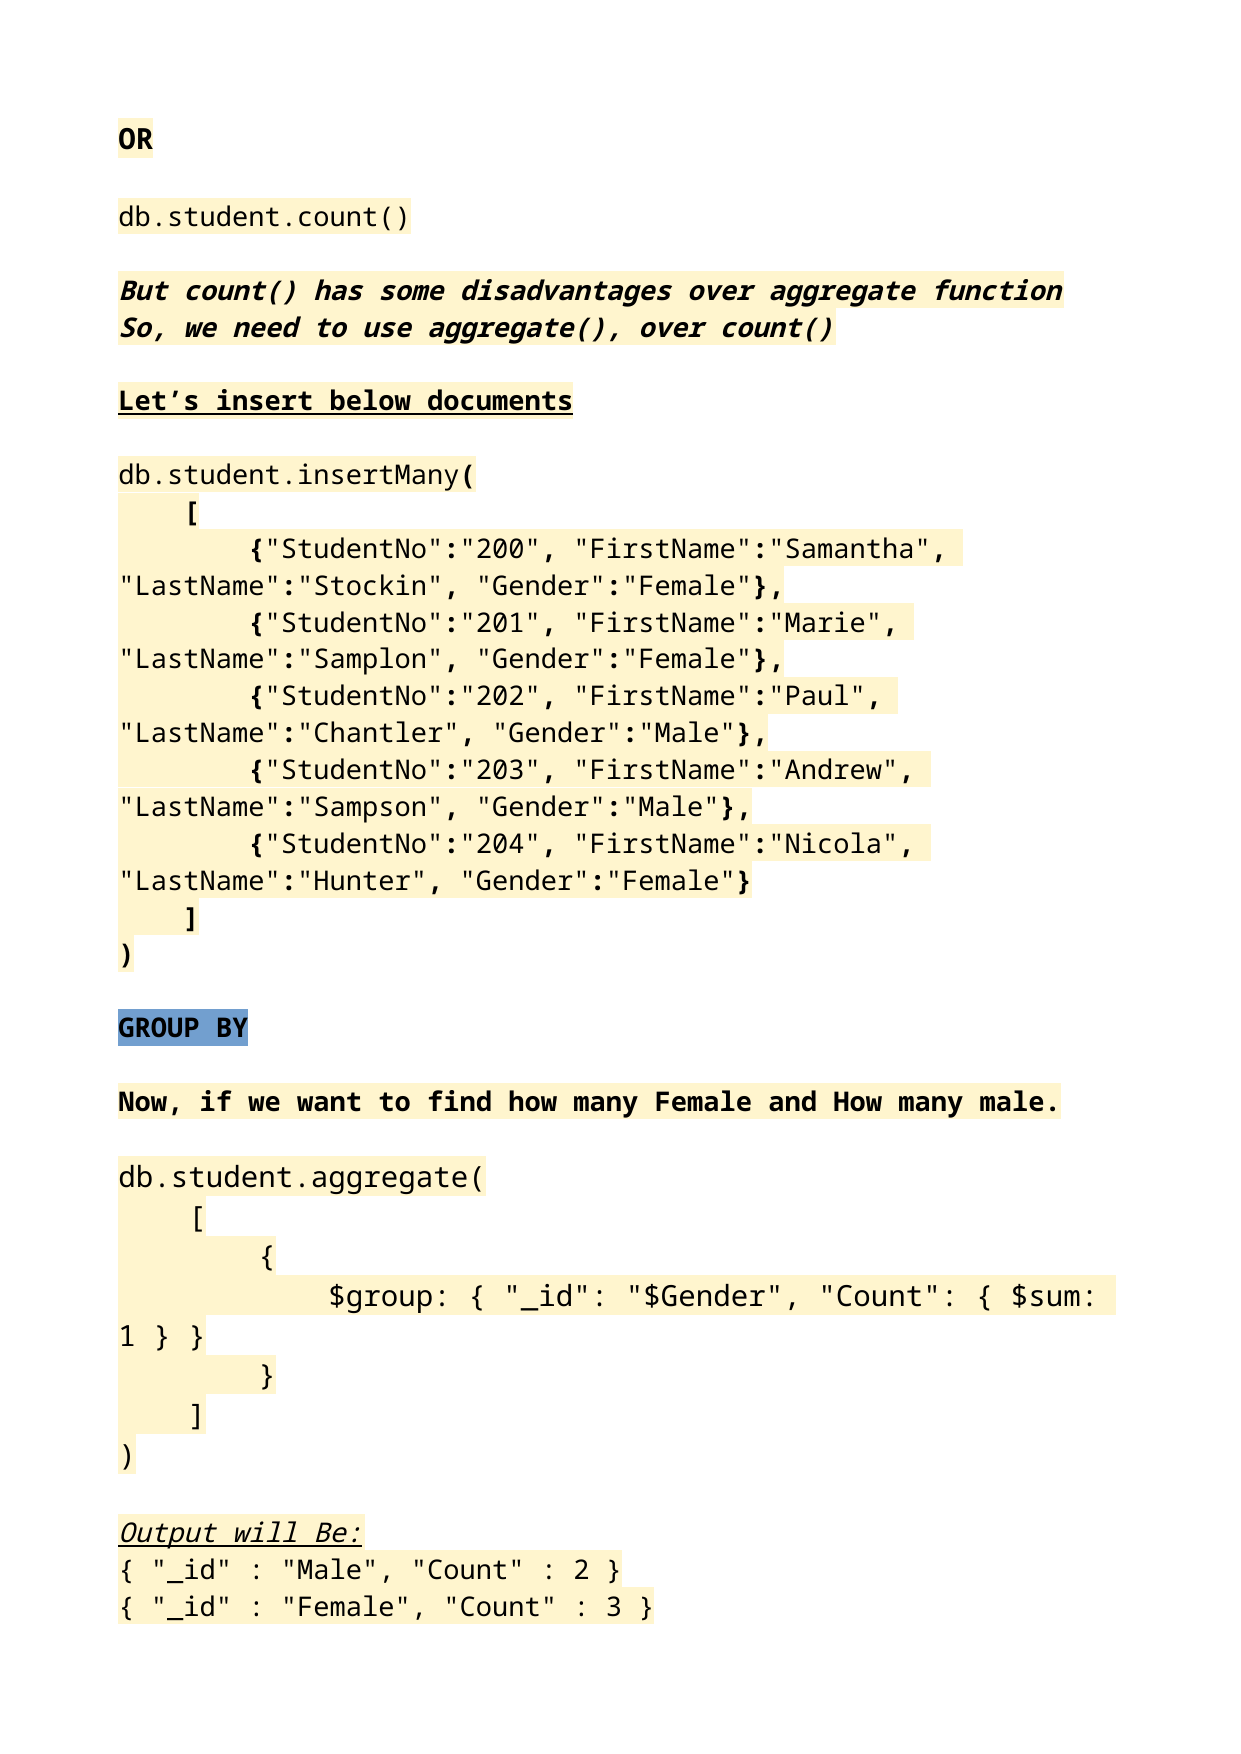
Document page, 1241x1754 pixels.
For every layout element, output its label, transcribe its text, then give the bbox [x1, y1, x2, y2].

text {"StudentNo":"200", "FirstName":"Samantha", "LastName":"Stockin", "Gender":"Female"}, [118, 529, 1122, 603]
text {"StudentNo":"201", "FirstName":"Marie", "LastName":"Samplon", "Gender":"Female"}, [118, 603, 1122, 677]
text Now, if we want to find how many Female and How many male. [118, 1082, 1122, 1119]
text db.student.aggregate( [118, 1156, 1122, 1196]
text ) [118, 935, 1122, 972]
text { "_id" : "Male", "Count" : 2 } [118, 1550, 1122, 1587]
text {"StudentNo":"203", "FirstName":"Andrew", "LastName":"Sampson", "Gender":"Male"}, [118, 751, 1122, 824]
text But count() has some disadvantages over aggregate function [118, 271, 1122, 308]
text [ [118, 1196, 1122, 1236]
text GROUP BY [118, 1009, 1122, 1046]
text {"StudentNo":"204", "FirstName":"Nicola", "LastName":"Hunter", "Gender":"Female"} [118, 824, 1122, 898]
text db.student.count() [118, 197, 1122, 234]
text $group: { "_id": "$Gender", "Count": { $sum: 1 } } [118, 1275, 1122, 1355]
text Let’s insert below documents [118, 382, 1122, 419]
text ] [118, 1394, 1122, 1434]
text So, we need to use aggregate(), over count() [118, 308, 1122, 345]
text { [118, 1236, 1122, 1275]
text { "_id" : "Female", "Count" : 3 } [118, 1587, 1122, 1624]
text [ [118, 492, 1122, 529]
text OR [118, 118, 1122, 158]
text ] [118, 898, 1122, 935]
text db.student.insertMany( [118, 456, 1122, 492]
text ) [118, 1434, 1122, 1474]
text Output will Be: [118, 1513, 1122, 1550]
text {"StudentNo":"202", "FirstName":"Paul", "LastName":"Chantler", "Gender":"Male"}, [118, 677, 1122, 751]
text } [118, 1355, 1122, 1394]
